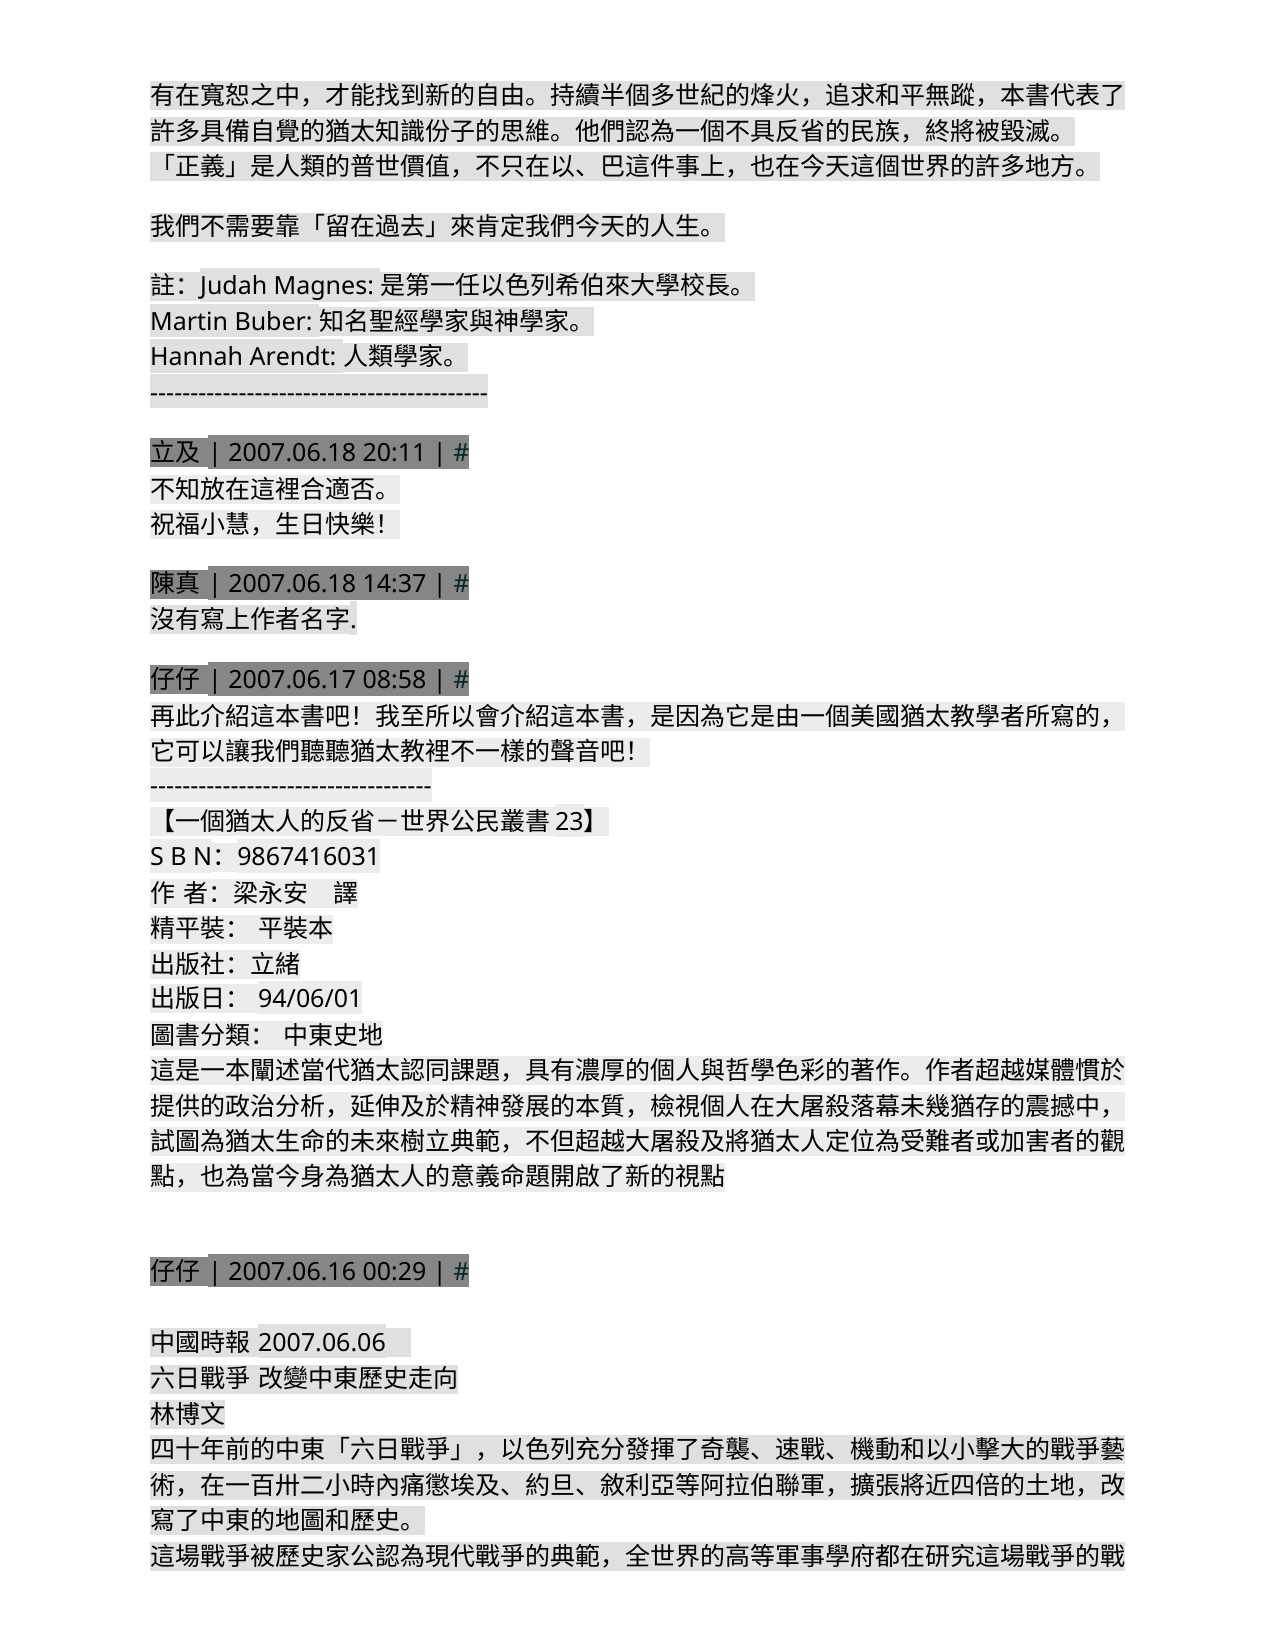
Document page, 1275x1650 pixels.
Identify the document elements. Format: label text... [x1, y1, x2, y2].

text 中國時報 2007.06.06 六日戰爭 改變中東歷史走向 林博文 四十年前的中東「六日戰爭」，以色列充分發揮了奇襲、速戰、機動和以小擊大的戰爭藝術，在一百卅二小時內痛懲埃及、約旦、敘利亞等阿拉伯聯軍，擴張將近四倍的土地，改寫了中東的地圖和歷史。 這場戰爭被歷史家公認為現代戰爭的典範，全世界的高等軍事學府都在研究這場戰爭的戰略與戰術。然而，六日戰爭實際上並沒有結束，今天仍在繼續；以色列雖是勝利者，卻付出了慘重的代價，中東從此失去了和平，肇始了烽火連連、動亂不已歲月。 最近一期《經濟學人》封面故事即稱以色列的勝利是場「被浪費掉的勝利」。近幾年來，以色列也出現不少修正史觀著作，對以色列占領西奈半島、迦薩走廊、戈蘭高地、約旦河西岸和耶路撒冷的作法，提出嚴厲和檢視和批評，並認為以色列擴充領土的帝國行徑，徒使自己掉進圈套而難以自拔，是以國夢魘的開始。 以色列於一九四八年在巴勒斯坦地區建國後，周遭的阿拉伯鄰居都痛恨這個新興猶太國，他們認為猶太人沒資格成立一個國家，更不應在巴勒斯坦建國，他們一心一意要消滅以色列。以色列建國後所面臨的第一次戰爭是一九五六年的蘇伊士運河危機，以色列獨眼龍戰將戴陽擊垮了埃及，而成為以色列人民的英雄。十一年後，戴陽又臨危受命，出任國防部長，打了一場漂亮的六日戰爭。「六日戰爭」（Six-Day War）這個名詞就是戴陽所發明的，以媲美聖經〈創世紀〉中六日創造天地。 六日戰爭雖是埃及誤判情勢，錯估敵情和高估自己的一連串失誤所造成，但在整個中東歷史過程中卻是不可避免的。 埃及強人納瑟總統一直在阿拉伯世界鼓吹阿拉伯民族主義，試圖建立一個泛阿拉伯聯盟，並由他自己做領導人。二十世紀六十年代中，以色列已開始發展核武，蘇聯突然於一九六七年春天告知埃及和敘利亞，以色列即將大規模入侵敘利亞。其實以色列完全沒有侵敘的意圖，克里姆林宮也許想挑起中東戰火，藉機摧毀以色列的核武基地。 矢志要消滅以色列的納瑟，聽到以色列將侵略敘利亞的「情報」，立即向阿拉伯國家發出聖戰號召，敘利亞、約旦軍隊皆交由埃及指揮，連沙烏地阿拉伯、摩洛哥、突尼西亞和阿爾及利亞亦派出少量軍隊加入阿拉伯聯合指揮部。 埃及軍方最高首長阿摩元帥告訴納瑟說，埃軍有信心、有能力打敗以軍，納瑟信以為真，從五月開始進行系列備戰措施，並封鎖了蒂朗海峽（Strait of Tiran）阻斷了以色列通往紅海的航道。 納瑟不斷製造挑釁行動，以色列人在戰爭氣氛急遽升高的壓力下，都有圍城之感。然而，儘管阿拉伯聯軍在西奈半島和其他地方大量集結，但納瑟仍不敢下達開戰命令；巧的是，以色列總理艾希柯是個鴿派，不愛打仗，一再勸以色列人民和軍方忍耐，不要輕舉妄動。他派外長阿巴．伊班向美國總統詹森求援，其時詹森被越戰弄得焦頭爛額，根本不想介入。 以色列軍方（參謀總長就是後來當總理的拉賓）與艾希柯攤牌，要求先發制人，對阿拉伯聯軍動武。艾希柯終於答應，六月五日上午七時五十分，大批以色列戰機和轟炸機以低飛方式避開雷達，飛向埃及本土和西奈半島上十幾處軍用機場狂炸，先炸損跑道，再炸飛機。埃及二百五十架戰機與轟炸機幾乎全數被摧毀。以國空軍炸完之後，又炸西奈半島上的埃軍，同時出動地面部隊向西奈和加薩走廊前進，由夏隆（日後當了總理）將軍帶隊。同日，約旦先向以軍開火，以國空軍摧毀了約旦空軍，並奪取了東耶路撒冷。 六日戰爭可說是「一開始就已經結束」，蘇聯想救阿拉伯聯軍都無從救起，聯合國安理會召開緊急會議要求停火，以色列等到奪占了敘利亞的戈蘭高地後，始宣布停火，那天是六月十日。 最可笑的是，戰爭一開始，埃及空軍慘遭痛擊時，埃及電台卻奉軍方之命向全國廣播埃軍大勝，開羅民眾歡欣鼓舞，電台甚至吹牛說再過幾天就可到以色列特拉維夫吃中飯了。當時埃及國會議長沙達特（日後當了總統）已知道埃軍慘敗，一個人在開羅街頭踽踽獨行，他說他的心都碎了，民眾還在手舞足蹈慶祝「勝利」。埃軍死了一萬五千多人，以軍陣亡八百多人。拉賓在回憶錄中說，以軍當時可以很輕鬆地攻下開羅、安曼和大馬士革這三個首都，但適可而止。 以色列驟然多了近四倍的土地和一百五十萬巴勒斯坦人口。史達林常講的一句話是：「勝利者是不受指責的」，以色列被勝利沖昏了頭，認為土地越大越安全，於是展開了大規模徙置占領地的行動。戴陽下令以軍在各占領區摧毀巴勒斯坦人的住宅、社區和村莊，並以酷刑對待巴勒斯坦人。 以色列人常自稱是「開明的占領者」，實際上以色列人對待巴勒斯坦人的殘酷，當時已受到聯合國譴責，美國前總統卡特在去年出版的《巴勒斯坦和平而非種族隔離》一書中，即嚴厲指責以色列四十年來在占領區嚴重違反巴勒斯坦人權。 四十年後的今天，廿五萬以色列人仍住在一百廿個官方認可的徙置區；十八萬以色列人定居併吞的東耶路撒冷；一萬六千人霸占戈蘭高地。一些以色列學者作家認為，這些占領區只會使以色列更無安全感，並使以色列在道德上站不住腳。前以色列總理梅爾夫人曾經傲慢地說：「根本就沒有所謂巴勒斯坦人這回事」。 [150, 1287, 1125, 1571]
text 不知放在這裡合適否。 祝福小慧，生日快樂！ [150, 469, 1125, 539]
text 註：Judah Magnes: 是第一任以色列希伯來大學校長。 Martin Buber: 知名聖經學家與神學家。 Hannah Arendt: 人類學家。 ------------------------------------------ [150, 267, 1125, 408]
text 再此介紹這本書吧！我至所以會介紹這本書，是因為它是由一個美國猶太教學者所寫的，它可以讓我們聽聽猶太教裡不一樣的聲音吧！ ----------------------------------- 【一個猶太人的反省－世界公民叢書23】 S B N：9867416031 作 者：梁永安 譯 精平裝： 平裝本 出版社：立緒 出版日： 94/06/01 圖書分類： 中東史地 這是一本闡述當代猶太認同課題，具有濃厚的個人與哲學色彩的著作。作者超越媒體慣於提供的政治分析，延伸及於精神發展的本質，檢視個人在大屠殺落幕未幾猶存的震撼中，試圖為猶太生命的未來樹立典範，不但超越大屠殺及將猶太人定位為受難者或加害者的觀點，也為當今身為猶太人的意義命題開啟了新的視點 [150, 696, 1125, 1227]
text 陳真 | 2007.06.18 14:37 | # [150, 564, 1125, 600]
text 仔仔 | 2007.06.17 08:58 | # [150, 660, 1125, 696]
text 立及 | 2007.06.18 20:11 | # [150, 433, 1125, 469]
text 我們不需要靠「留在過去」來肯定我們今天的人生。 [150, 206, 1125, 242]
text 有在寬恕之中，才能找到新的自由。持續半個多世紀的烽火，追求和平無蹤，本書代表了許多具備自覺的猶太知識份子的思維。他們認為一個不具反省的民族，終將被毀滅。 「正義」是人類的普世價值，不只在以、巴這件事上，也在今天這個世界的許多地方。 [150, 75, 1125, 181]
text 仔仔 | 2007.06.16 00:29 | # [150, 1252, 1125, 1287]
text 沒有寫上作者名字. [150, 600, 1125, 635]
